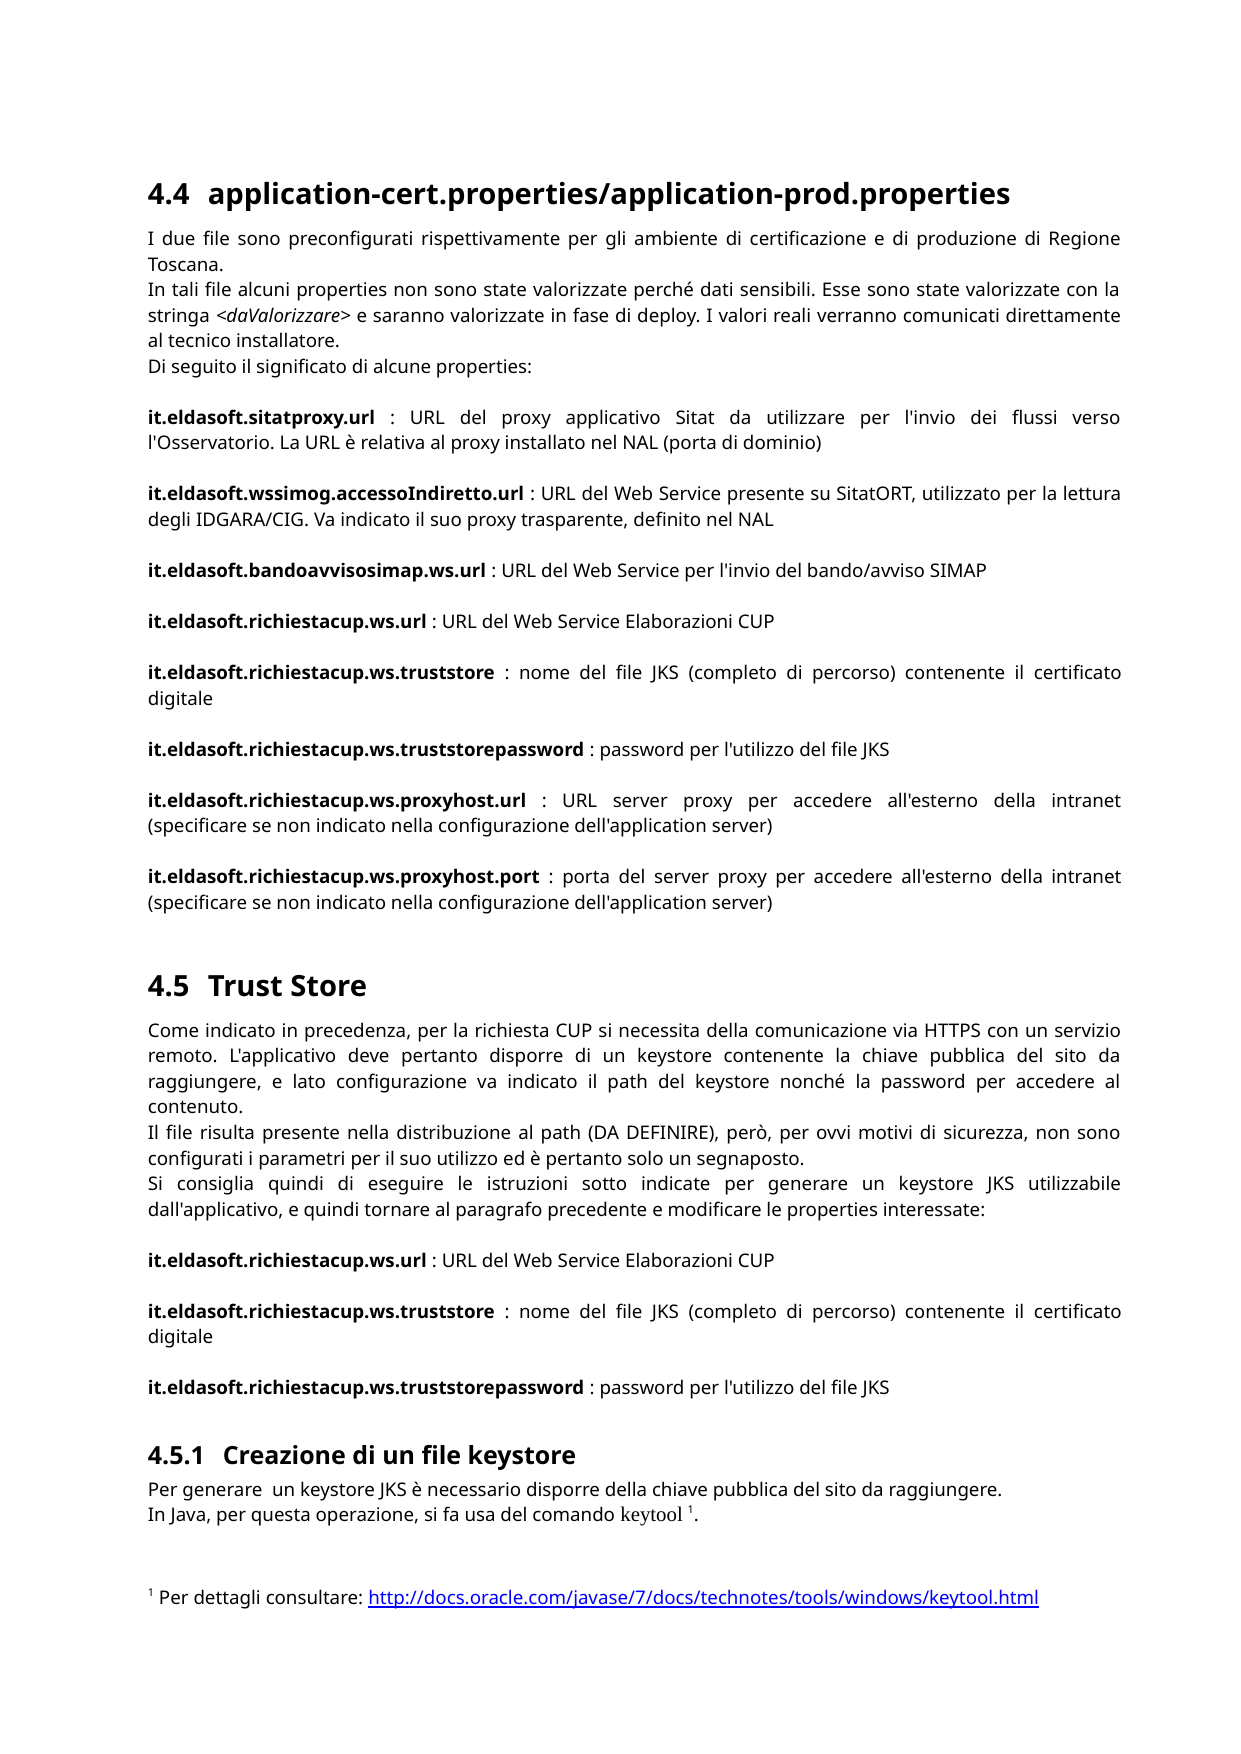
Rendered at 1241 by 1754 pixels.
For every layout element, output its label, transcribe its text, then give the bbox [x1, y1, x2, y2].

text Di seguito il significato di alcune properties: [148, 353, 1122, 378]
text it.eldasoft.richiestacup.ws.truststore : nome del file JKS (completo di percorso) contenente il certificato digitale [148, 1298, 1122, 1349]
text Per generare un keystore JKS è necessario disporre della chiave pubblica del sito da raggiungere. [148, 1476, 1122, 1502]
subtitle Creazione di un file keystore [148, 1438, 1122, 1472]
text Come indicato in precedenza, per la richiesta CUP si necessita della comunicazione via HTTPS con un servizio remoto. L'applicativo deve pertanto disporre di un keystore contenente la chiave pubblica del sito da raggiungere, e lato configurazione va indicato il path del keystore nonché la password per accedere al contenuto. [148, 1017, 1122, 1119]
text Si consiglia quindi di eseguire le istruzioni sotto indicate per generare un keystore JKS utilizzabile dall'applicativo, e quindi tornare al paragrafo precedente e modificare le properties interessate: [148, 1170, 1122, 1221]
subtitle application-cert.properties/application-prod.properties [148, 173, 1122, 213]
text it.eldasoft.richiestacup.ws.truststore : nome del file JKS (completo di percorso) contenente il certificato digitale [148, 659, 1122, 710]
text it.eldasoft.sitatproxy.url : URL del proxy applicativo Sitat da utilizzare per l'invio dei flussi verso l'Osservatorio. La URL è relativa al proxy installato nel NAL (porta di dominio) [148, 404, 1122, 455]
text it.eldasoft.richiestacup.ws.url : URL del Web Service Elaborazioni CUP [148, 608, 1122, 634]
text it.eldasoft.richiestacup.ws.truststorepassword : password per l'utilizzo del file JKS [148, 1374, 1122, 1400]
text Il file risulta presente nella distribuzione al path (DA DEFINIRE), però, per ovvi motivi di sicurezza, non sono configurati i parametri per il suo utilizzo ed è pertanto solo un segnaposto. [148, 1119, 1122, 1170]
text it.eldasoft.richiestacup.ws.url : URL del Web Service Elaborazioni CUP [148, 1247, 1122, 1272]
text In tali file alcuni properties non sono state valorizzate perché dati sensibili. Esse sono state valorizzate con la stringa <daValorizzare> e saranno valorizzate in fase di deploy. I valori reali verranno comunicati direttamente al tecnico installatore. [148, 276, 1122, 353]
text it.eldasoft.bandoavvisosimap.ws.url : URL del Web Service per l'invio del bando/avviso SIMAP [148, 557, 1122, 583]
subtitle Trust Store [148, 965, 1122, 1005]
text it.eldasoft.richiestacup.ws.proxyhost.port : porta del server proxy per accedere all'esterno della intranet (specificare se non indicato nella configurazione dell'application server) [148, 863, 1122, 914]
text it.eldasoft.wssimog.accessoIndiretto.url : URL del Web Service presente su SitatORT, utilizzato per la lettura degli IDGARA/CIG. Va indicato il suo proxy trasparente, definito nel NAL [148, 481, 1122, 532]
text Per dettagli consultare: http://docs.oracle.com/javase/7/docs/technotes/tools/windows/keytool.html [148, 1585, 1122, 1610]
text In Java, per questa operazione, si fa usa del comando keytool . [148, 1502, 1122, 1527]
text it.eldasoft.richiestacup.ws.truststorepassword : password per l'utilizzo del file JKS [148, 736, 1122, 761]
text I due file sono preconfigurati rispettivamente per gli ambiente di certificazione e di produzione di Regione Toscana. [148, 225, 1122, 276]
text it.eldasoft.richiestacup.ws.proxyhost.url : URL server proxy per accedere all'esterno della intranet (specificare se non indicato nella configurazione dell'application server) [148, 787, 1122, 838]
